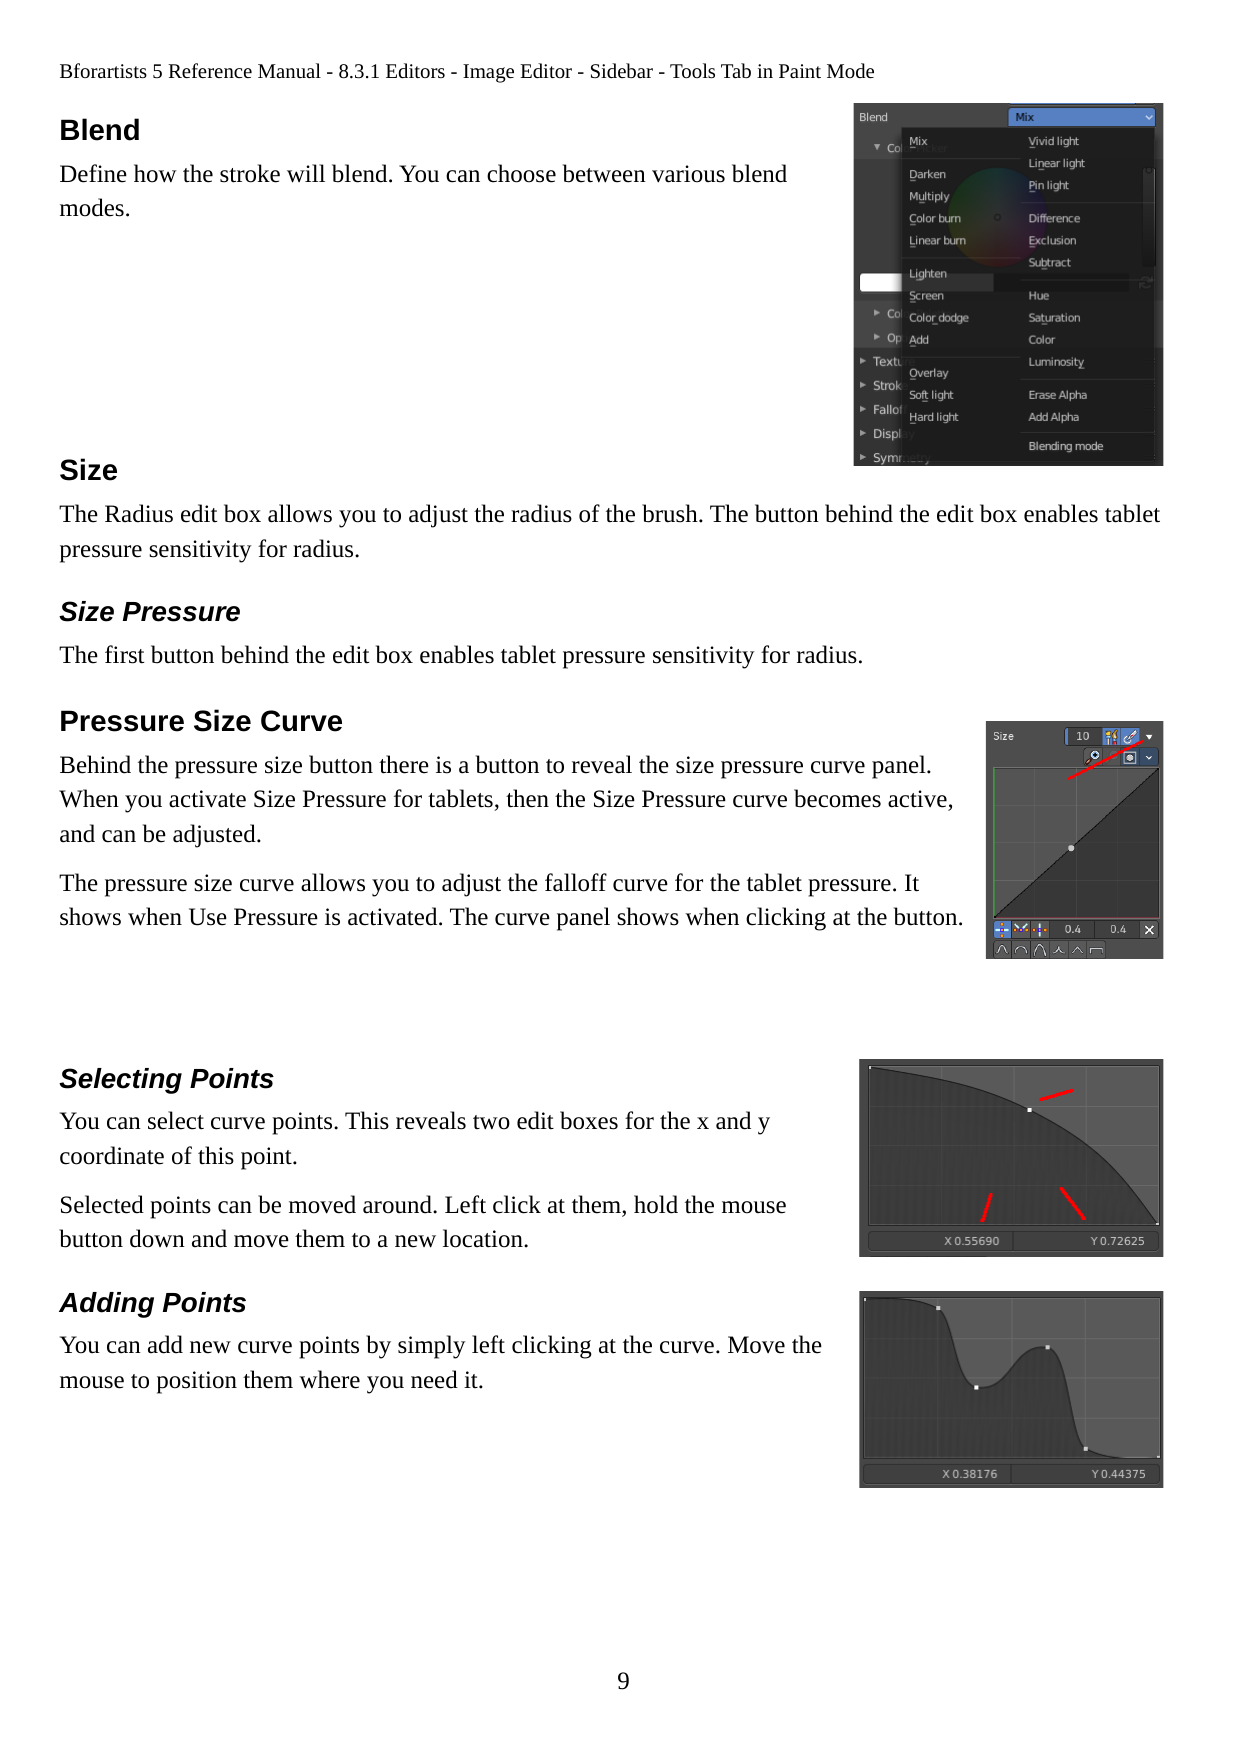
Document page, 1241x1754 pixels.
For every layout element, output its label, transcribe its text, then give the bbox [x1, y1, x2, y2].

text Define how the stroke will blend. You can choose between various blend modes. [59, 159, 853, 222]
subtitle Selecting Points [59, 1062, 859, 1094]
text The first button behind the edit box enables tablet pressure sensitivity for radius. [59, 640, 1181, 669]
picture [985, 721, 1164, 959]
subtitle Size Pressure [59, 596, 1181, 627]
text The Radius edit box allows you to adjust the radius of the brush. The button behind the edit box enables tablet pressure sensitivity for radius. [59, 499, 1181, 563]
text You can add new curve points by simply left clicking at the curve. Move the mouse to position them where you need it. [59, 1330, 859, 1393]
subtitle Adding Points [59, 1286, 1181, 1318]
subtitle Blend [59, 113, 853, 146]
subtitle [1164, 1062, 1181, 1094]
text You can select curve points. This reveals two edit boxes for the x and y coordinate of this point. [59, 1106, 859, 1169]
subtitle [1164, 113, 1181, 146]
subtitle Pressure Size Curve [59, 703, 1181, 737]
subtitle Size [59, 453, 1181, 487]
text Behind the pressure size button there is a button to reveal the size pressure curve panel. When you activate Size Pressure for tablets, then the Size Pressure curve becomes active, and can be adjusted. [59, 750, 985, 847]
picture [859, 1291, 1164, 1488]
picture [859, 1059, 1164, 1257]
picture [853, 103, 1164, 466]
text The pressure size curve allows you to adjust the falloff curve for the tablet pressure. It shows when Use Pressure is activated. The curve panel shows when clicking at the button. [59, 868, 985, 931]
text Selected points can be moved around. Left click at them, hold the mouse button down and move them to a new location. [59, 1190, 859, 1253]
